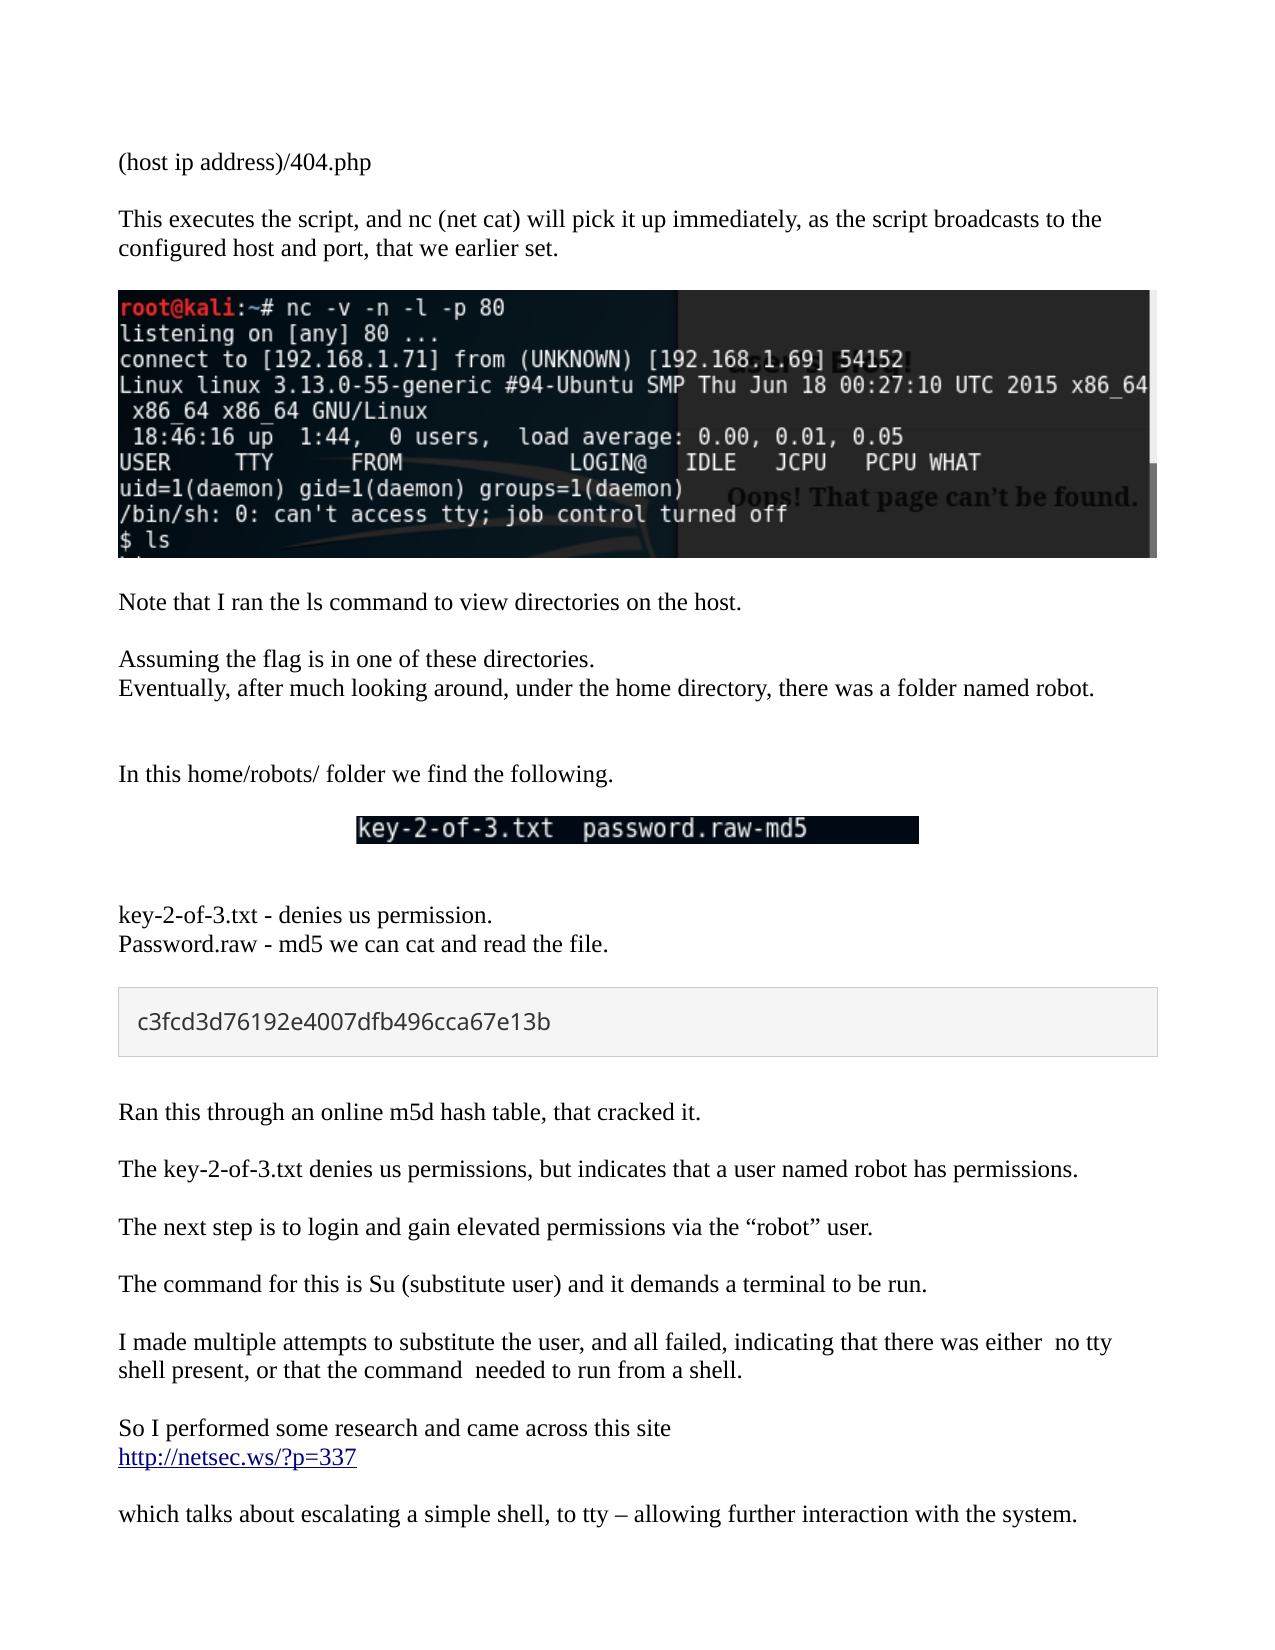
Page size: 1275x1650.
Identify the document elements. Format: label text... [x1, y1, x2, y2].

text which talks about escalating a simple shell, to tty – allowing further interaction with the system. [118, 1499, 1157, 1528]
text The command for this is Su (substitute user) and it demands a terminal to be run. [118, 1269, 1157, 1298]
text http://netsec.ws/?p=337 [118, 1442, 1157, 1470]
text Eventually, after much looking around, under the home directory, there was a folder named robot. [118, 673, 1157, 702]
text I made multiple attempts to substitute the user, and all failed, indicating that there was either no tty shell present, or that the command needed to run from a shell. [118, 1327, 1157, 1384]
text c3fcd3d76192e4007dfb496cca67e13b [119, 988, 1157, 1056]
text Password.raw - md5 we can cat and read the file. [118, 929, 1157, 958]
text This executes the script, and nc (net cat) will pick it up immediately, as the script broadcasts to the configured host and port, that we earlier set. [118, 204, 1157, 262]
text Ran this through an online m5d hash table, that cracked it. [118, 1097, 1157, 1125]
text Note that I ran the ls command to view directories on the host. [118, 587, 1157, 615]
text key-2-of-3.txt - denies us permission. [118, 901, 1157, 929]
text The key-2-of-3.txt denies us permissions, but indicates that a user named robot has permissions. [118, 1154, 1157, 1183]
text In this home/robots/ folder we find the following. [118, 759, 1157, 788]
text (host ip address)/404.php [118, 147, 1157, 176]
text Assuming the flag is in one of these directories. [118, 644, 1157, 673]
picture [118, 290, 1157, 558]
text The next step is to login and gain elevated permissions via the “robot” user. [118, 1212, 1157, 1240]
picture [356, 816, 919, 844]
text So I performed some research and came across this site [118, 1413, 1157, 1442]
